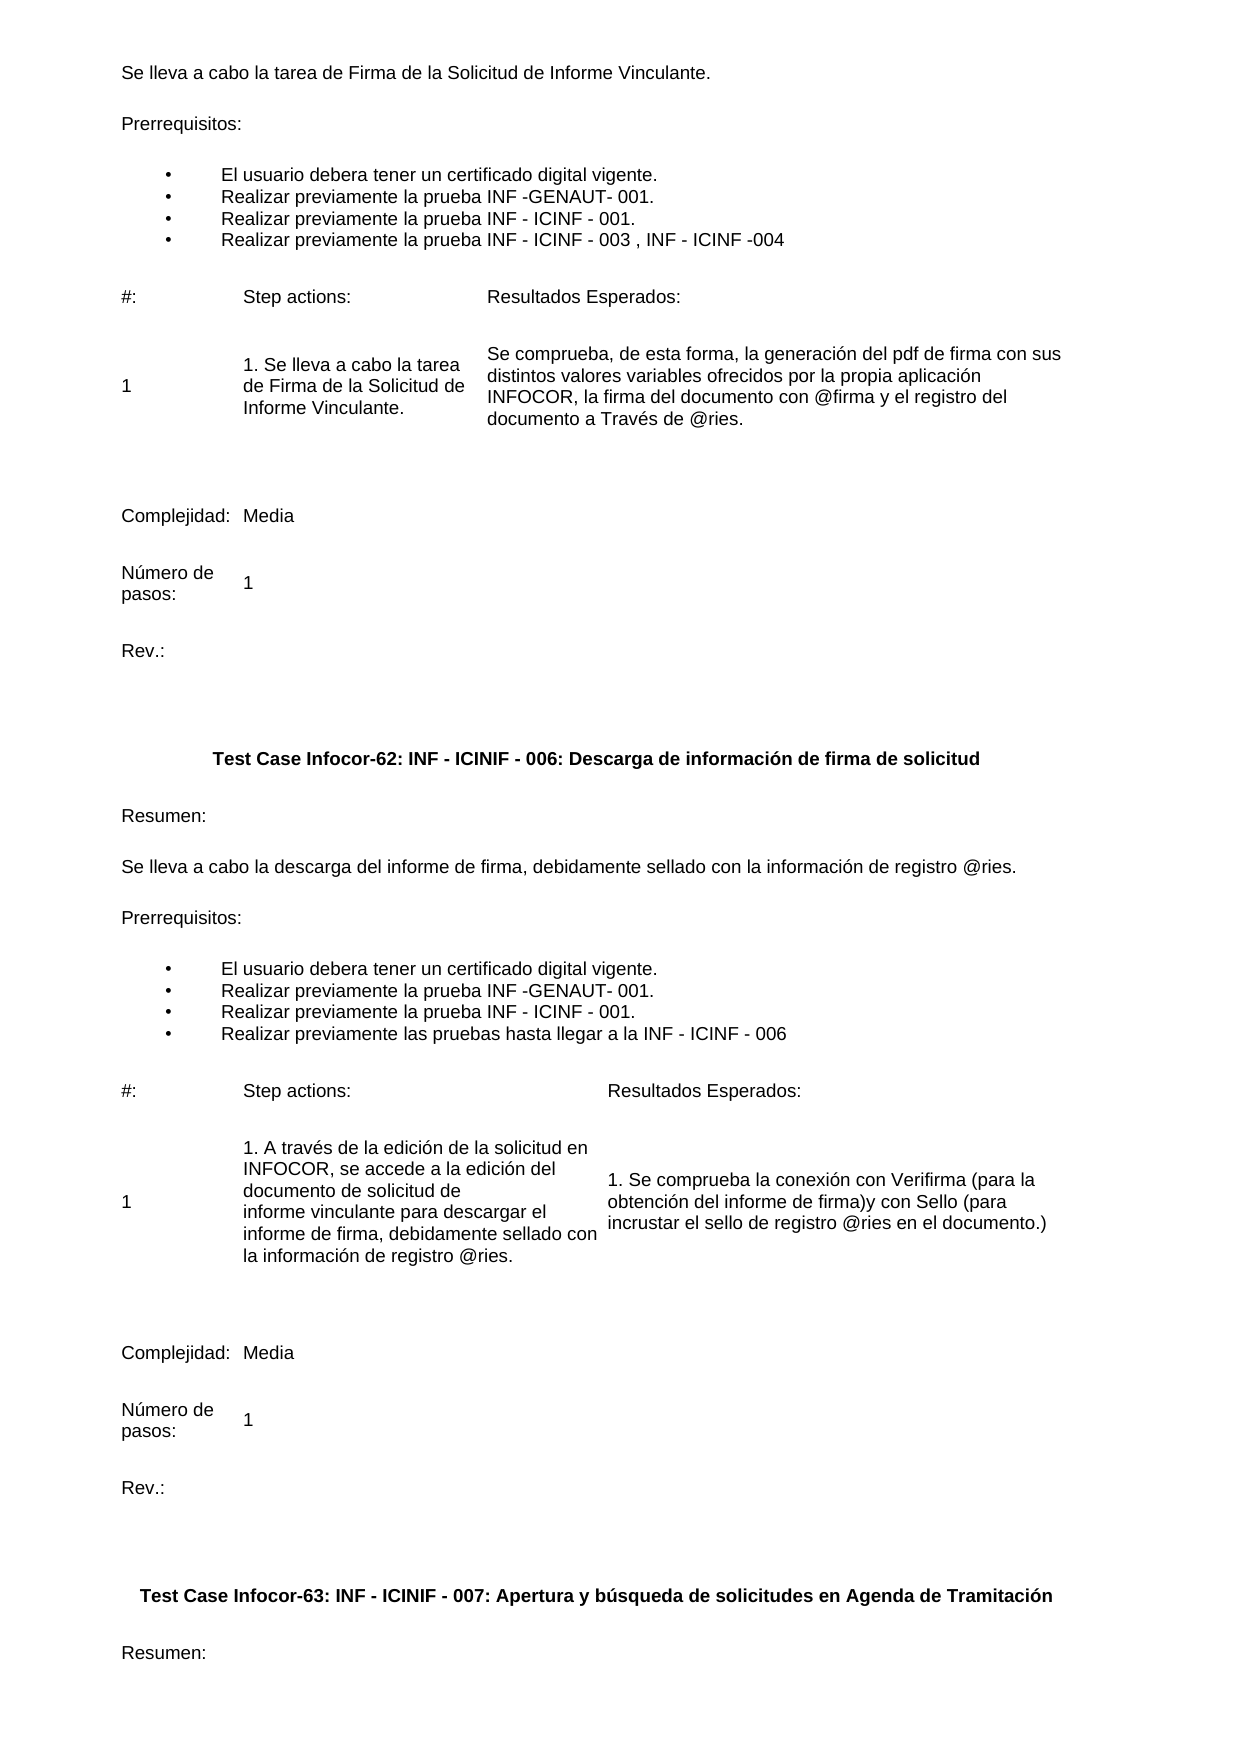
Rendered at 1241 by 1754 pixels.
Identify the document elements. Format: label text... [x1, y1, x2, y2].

table_cell Número de pasos: [118, 1395, 240, 1474]
table_cell #: [118, 283, 240, 340]
table_cell 1 [118, 1134, 240, 1298]
table_cell Número de pasos: [118, 559, 240, 637]
table_cell Resultados Esperados: [484, 283, 1075, 340]
table_cell Complejidad: [118, 1339, 240, 1395]
table_cell Media [240, 502, 1075, 558]
table_cell 1 [240, 1395, 1075, 1474]
table_cell Resultados Esperados: [605, 1077, 1075, 1134]
table_cell 1 [118, 340, 240, 462]
table_cell Rev.: [118, 1474, 240, 1531]
table_cell #: [118, 1077, 240, 1134]
table_cell [240, 637, 1075, 694]
table_cell Step actions: [240, 283, 484, 340]
table_cell [118, 1299, 1075, 1338]
table_cell 1. Se lleva a cabo la tarea de Firma de la Solicitud de Informe Vinculante. [240, 340, 484, 462]
table_cell [240, 1474, 1075, 1531]
table_cell Media [240, 1339, 1075, 1395]
table_cell Rev.: [118, 637, 240, 694]
table_cell Resumen: [118, 1639, 1075, 1666]
table_cell 1. Se comprueba la conexión con Verifirma (para la obtención del informe de firma)y con Sello (para incrustar el sello de registro @ries en el documento.) [605, 1134, 1075, 1298]
table_cell Se comprueba, de esta forma, la generación del pdf de firma con sus distintos valores variables ofrecidos por la propia aplicación INFOCOR, la firma del documento con @firma y el registro del documento a Través de @ries. [484, 340, 1075, 462]
table_cell Complejidad: [118, 502, 240, 558]
table_cell Se lleva a cabo la tarea de Firma de la Solicitud de Informe Vinculante. Prerrequisitos: El usuario debera tener un certificado digital vigente. Realizar previamente la prueba INF -GENAUT- 001. Realizar previamente la prueba INF - ICINF - 001. Realizar previamente la prueba INF - ICINF - 003 , INF - ICINF -004 [118, 59, 1075, 283]
table_cell 1 [240, 559, 1075, 637]
table_cell 1. A través de la edición de la solicitud en INFOCOR, se accede a la edición del documento de solicitud de informe vinculante para descargar el informe de firma, debidamente sellado con la información de registro @ries. [240, 1134, 604, 1298]
table_cell [118, 462, 1075, 502]
table_cell Step actions: [240, 1077, 604, 1134]
table_header Test Case Infocor-62: INF - ICINIF - 006: Descarga de información de firma de solicitud [118, 745, 1075, 802]
table_cell Resumen: Se lleva a cabo la descarga del informe de firma, debidamente sellado con la información de registro @ries. Prerrequisitos: El usuario debera tener un certificado digital vigente. Realizar previamente la prueba INF -GENAUT- 001. Realizar previamente la prueba INF - ICINF - 001. Realizar previamente las pruebas hasta llegar a la INF - ICINF - 006 [118, 802, 1075, 1077]
table_header Test Case Infocor-63: INF - ICINIF - 007: Apertura y búsqueda de solicitudes en Agenda de Tramitación [118, 1582, 1075, 1639]
